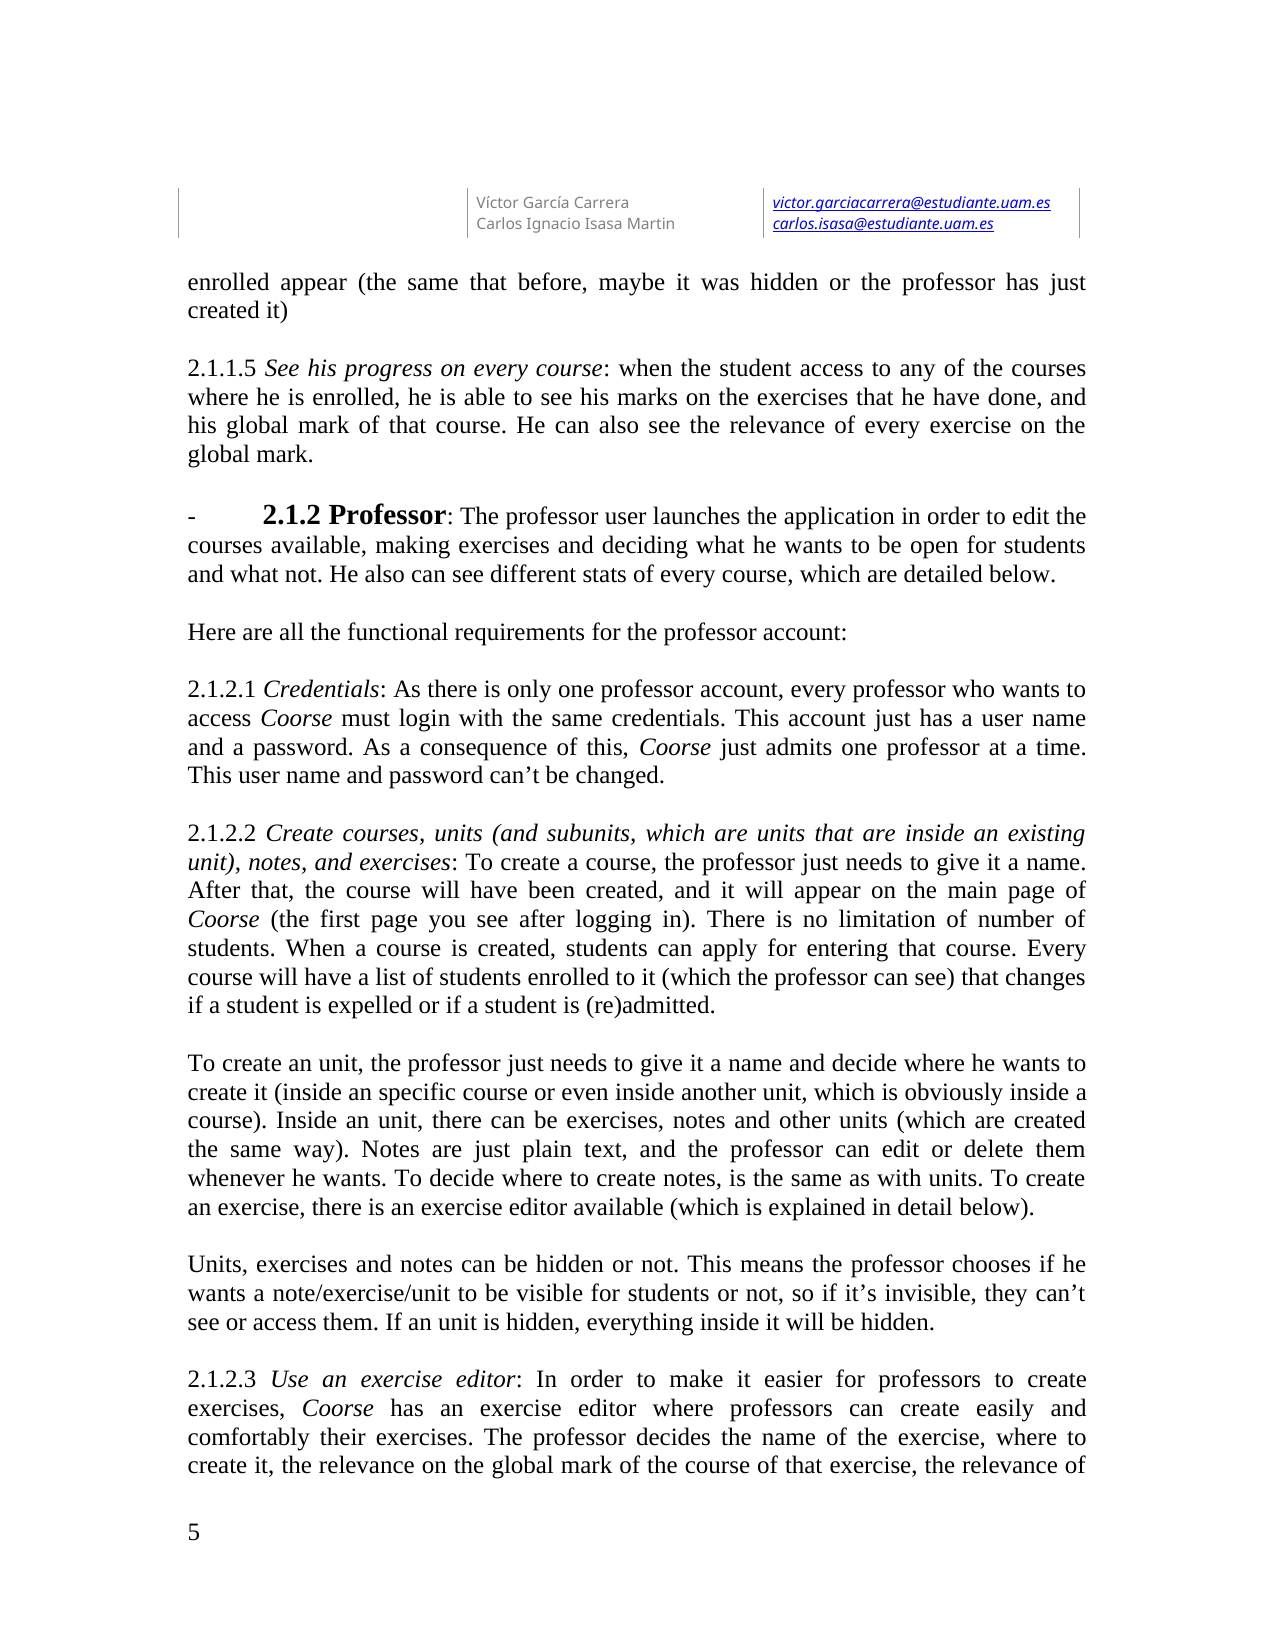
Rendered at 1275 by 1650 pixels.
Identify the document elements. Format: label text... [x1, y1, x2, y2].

text 2.1.2.3 Use an exercise editor: In order to make it easier for professors to create exercises, Coorse has an exercise editor where professors can create easily and comfortably their exercises. The professor decides the name of the exercise, where to create it, the relevance on the global mark of the course of that exercise, the relevance of [187, 1364, 1087, 1479]
text To create an unit, the professor just needs to give it a name and decide where he wants to create it (inside an specific course or even inside another unit, which is obviously inside a course). Inside an unit, there can be exercises, notes and other units (which are created the same way). Notes are just plain text, and the professor can edit or delete them whenever he wants. To decide where to create notes, is the same as with units. To create an exercise, there is an exercise editor available (which is explained in detail below). [187, 1048, 1087, 1220]
text 2.1.2.1 Credentials: As there is only one professor account, every professor who wants to access Coorse must login with the same credentials. This account just has a user name and a password. As a consequence of this, Coorse just admits one professor at a time. This user name and password can’t be changed. [187, 674, 1087, 789]
text 2.1.2.2 Create courses, units (and subunits, which are units that are inside an existing unit), notes, and exercises: To create a course, the professor just needs to give it a name. After that, the course will have been created, and it will appear on the main page of Coorse (the first page you see after logging in). There is no limitation of number of students. When a course is created, students can apply for entering that course. Every course will have a list of students enrolled to it (which the professor can see) that changes if a student is expelled or if a student is (re)admitted. [187, 818, 1087, 1019]
text enrolled appear (the same that before, maybe it was hidden or the professor has just created it) [187, 267, 1087, 324]
text Units, exercises and notes can be hidden or not. This means the professor chooses if he wants a note/exercise/unit to be visible for students or not, so if it’s invisible, they can’t see or access them. If an unit is hidden, everything inside it will be hidden. [187, 1249, 1087, 1335]
text Here are all the functional requirements for the professor account: [187, 617, 1087, 645]
text 2.1.1.5 See his progress on every course: when the student access to any of the courses where he is enrolled, he is able to see his marks on the exercises that he have done, and his global mark of that course. He can also see the relevance of every exercise on the global mark. [187, 353, 1087, 468]
text - 2.1.2 Professor: The professor user launches the application in order to edit the courses available, making exercises and deciding what he wants to be open for students and what not. He also can see different stats of every course, which are detailed below. [187, 497, 1087, 588]
